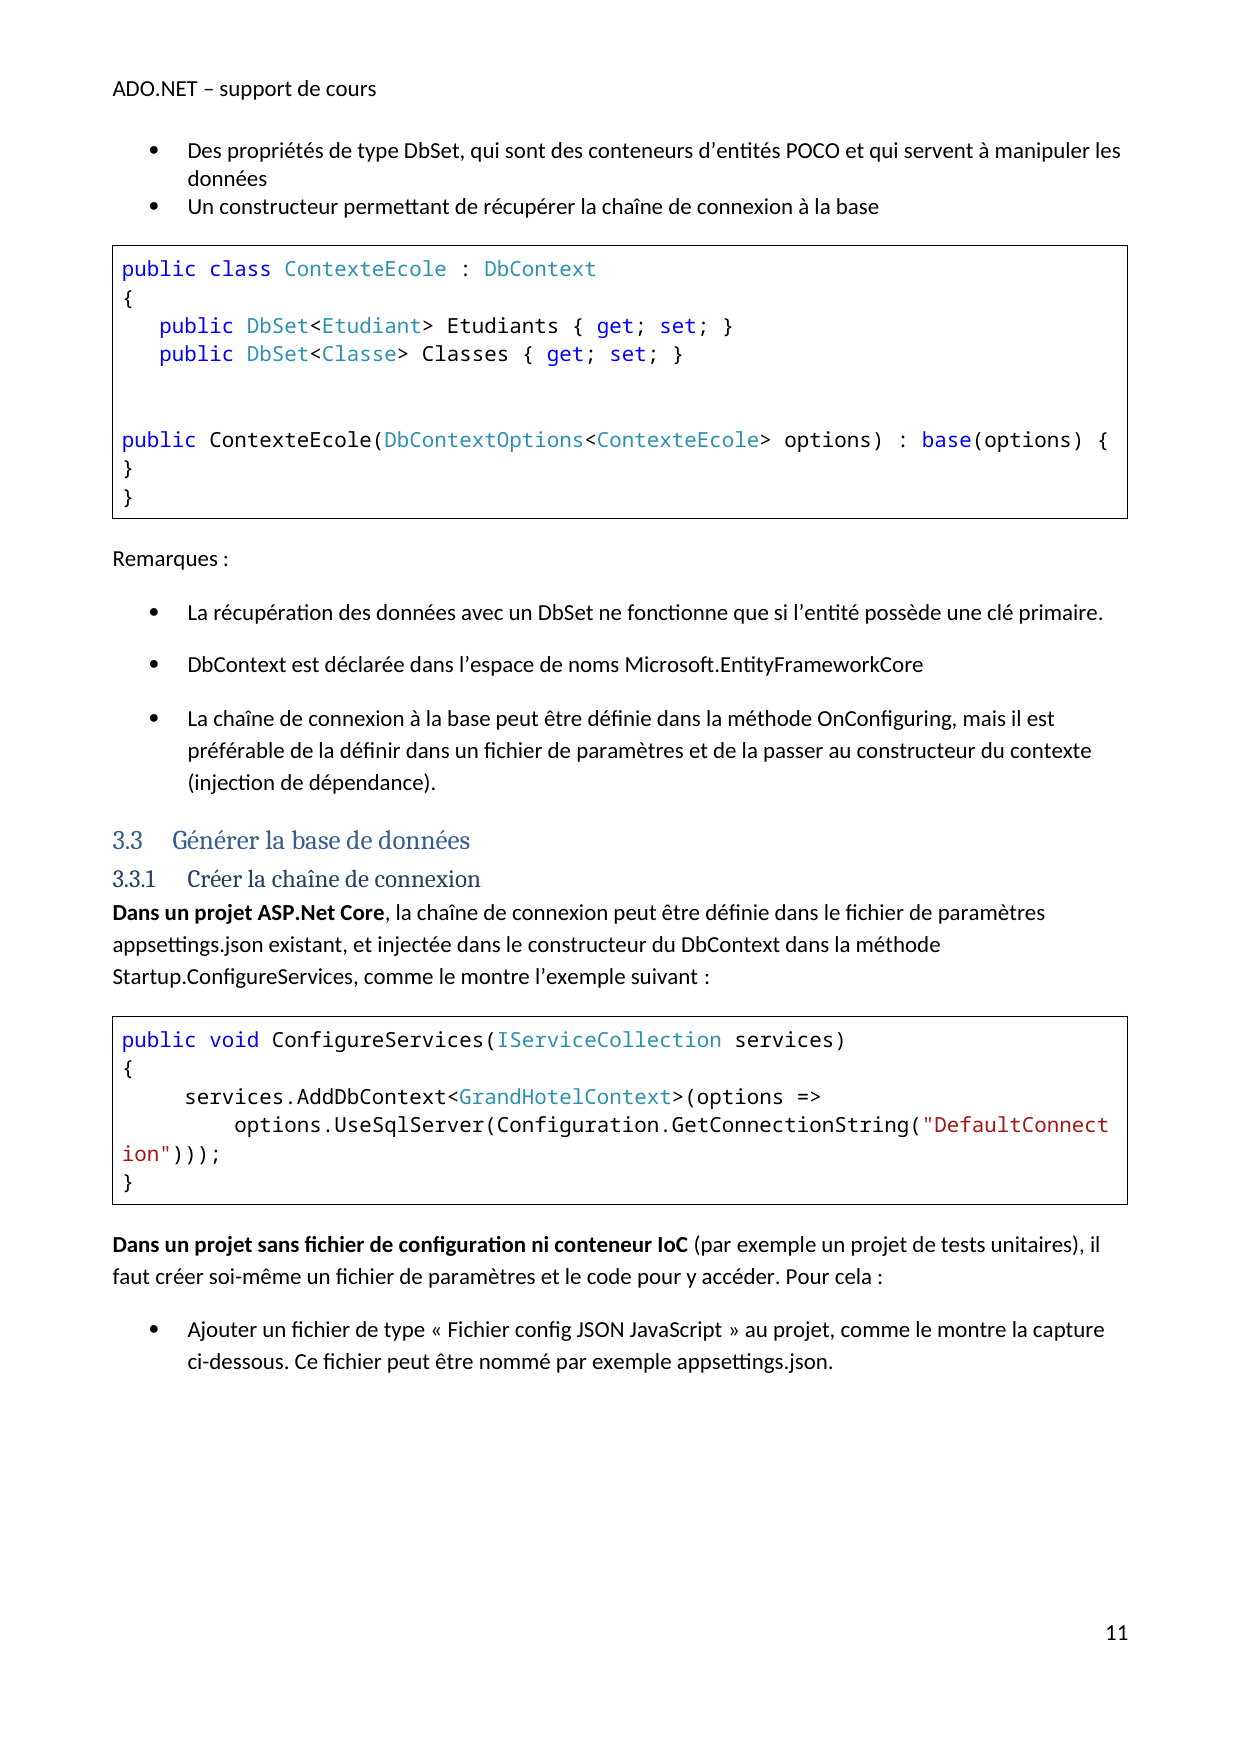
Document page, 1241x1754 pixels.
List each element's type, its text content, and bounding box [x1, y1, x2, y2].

text Dans un projet sans fichier de configuration ni conteneur IoC (par exemple un projet de tests unitaires), il faut créer soi-même un fichier de paramètres et le code pour y accéder. Pour cela : [112, 1230, 1128, 1290]
text public void ConfigureServices(IServiceCollection services) [113, 1017, 1127, 1044]
text services.AddDbContext<GrandHotelContext>(options => [113, 1072, 1127, 1101]
text options.UseSqlServer(Configuration.GetConnectionString("DefaultConnection"))); [113, 1101, 1127, 1158]
list Des propriétés de type DbSet, qui sont des conteneurs d’entités POCO et qui servent à manipuler les données [150, 136, 1128, 192]
list Ajouter un fichier de type « Fichier config JSON JavaScript » au projet, comme le montre la capture ci-dessous. Ce fichier peut être nommé par exemple appsettings.json. [150, 1315, 1128, 1375]
list Un constructeur permettant de récupérer la chaîne de connexion à la base [150, 192, 1128, 220]
list La récupération des données avec un DbSet ne fonctionne que si l’entité possède une clé primaire. [150, 598, 1128, 626]
text public class ContexteEcole : DbContext { public DbSet<Etudiant> Etudiants { get; set; } public DbSet<Classe> Classes { get; set; } public ContexteEcole(DbContextOptions<ContexteEcole> options) : base(options) { } } [113, 246, 1127, 518]
subtitle Créer la chaîne de connexion [112, 865, 1128, 894]
text } [113, 1158, 1127, 1204]
text Remarques : [112, 544, 1128, 573]
list DbContext est déclarée dans l’espace de noms Microsoft.EntityFrameworkCore [150, 651, 1128, 679]
subtitle Générer la base de données [112, 825, 1128, 856]
text { [113, 1044, 1127, 1072]
text Dans un projet ASP.Net Core, la chaîne de connexion peut être définie dans le fichier de paramètres appsettings.json existant, et injectée dans le constructeur du DbContext dans la méthode Startup.ConfigureServices, comme le montre l’exemple suivant : [112, 898, 1128, 991]
list La chaîne de connexion à la base peut être définie dans la méthode OnConfiguring, mais il est préférable de la définir dans un fichier de paramètres et de la passer au constructeur du contexte (injection de dépendance). [150, 704, 1128, 796]
